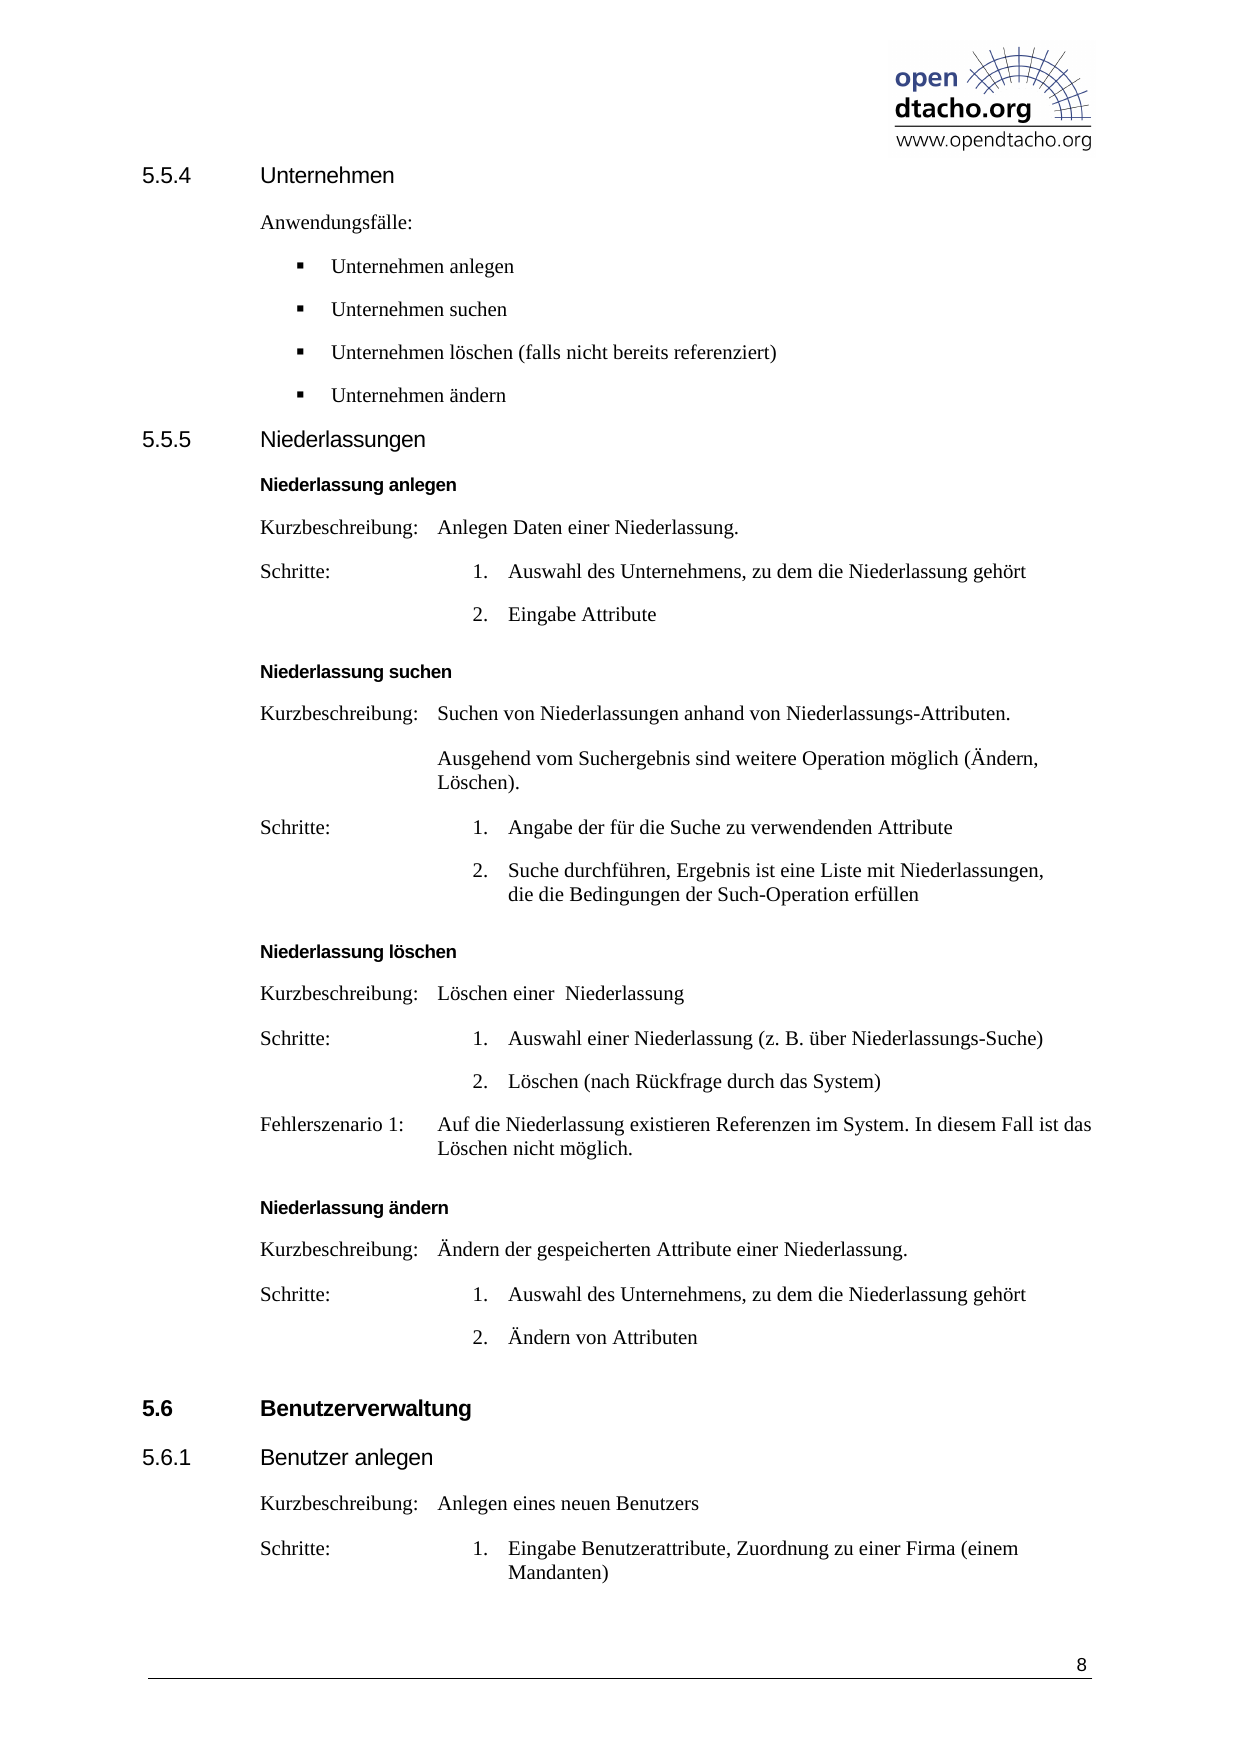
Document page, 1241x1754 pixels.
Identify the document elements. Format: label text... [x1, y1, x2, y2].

table_header Löschen einer Niederlassung [437, 981, 1093, 1026]
table_cell Schritte: [260, 560, 437, 645]
subtitle Benutzerverwaltung [142, 1394, 1092, 1421]
list Unternehmen anlegen [295, 254, 1045, 278]
table_cell Schritte: [260, 1536, 437, 1603]
subtitle Niederlassung ändern [260, 1195, 1092, 1218]
table_cell Schritte: [260, 1026, 437, 1112]
subtitle Niederlassung suchen [260, 660, 1092, 683]
table_cell Auf die Niederlassung existieren Referenzen im System. In diesem Fall ist das Löschen nicht möglich. [437, 1112, 1093, 1181]
table_cell Fehlerszenario 1: [260, 1112, 437, 1181]
table_cell Auswahl des Unternehmens, zu dem die Niederlassung gehört Ändern von Attributen [437, 1282, 1093, 1367]
table_cell Auswahl des Unternehmens, zu dem die Niederlassung gehört Eingabe Attribute [437, 560, 1093, 645]
table_header Anlegen eines neuen Benutzers [437, 1491, 1093, 1536]
table_cell Schritte: [260, 1282, 437, 1367]
table_cell Eingabe Benutzerattribute, Zuordnung zu einer Firma (einem Mandanten) Zuordnung zu einer Niederlassung Zuordnung zu Benutzergruppen bzw. Rollen [437, 1536, 1093, 1603]
subtitle Niederlassungen [142, 426, 1092, 452]
list Unternehmen löschen (falls nicht bereits referenziert) [295, 340, 1045, 364]
table_header Kurzbeschreibung: [260, 981, 437, 1026]
list Unternehmen ändern [295, 383, 1045, 407]
subtitle Unternehmen [142, 162, 1092, 189]
table_cell Auswahl einer Niederlassung (z. B. über Niederlassungs-Suche) Löschen (nach Rückfrage durch das System) [437, 1026, 1093, 1112]
table_header Kurzbeschreibung: [260, 701, 437, 815]
list Unternehmen suchen [295, 297, 1045, 321]
subtitle Benutzer anlegen [142, 1444, 1092, 1470]
text Anwendungsfälle: [260, 209, 1092, 234]
table_cell Schritte: [260, 815, 437, 925]
picture [887, 40, 1096, 158]
table_header Suchen von Niederlassungen anhand von Niederlassungs-Attributen. Ausgehend vom Suchergebnis sind weitere Operation möglich (Ändern, Löschen). [437, 701, 1093, 815]
table_header Kurzbeschreibung: [260, 515, 437, 559]
table_header Kurzbeschreibung: [260, 1491, 437, 1536]
subtitle Niederlassung anlegen [260, 473, 1092, 496]
table_header Kurzbeschreibung: [260, 1237, 437, 1282]
table_cell Angabe der für die Suche zu verwendenden Attribute Suche durchführen, Ergebnis ist eine Liste mit Niederlassungen, die die Bedingungen der Such-Operation erfüllen [437, 815, 1093, 925]
table_header Anlegen Daten einer Niederlassung. [437, 515, 1093, 559]
table_header Ändern der gespeicherten Attribute einer Niederlassung. [437, 1237, 1093, 1282]
subtitle Niederlassung löschen [260, 939, 1092, 962]
